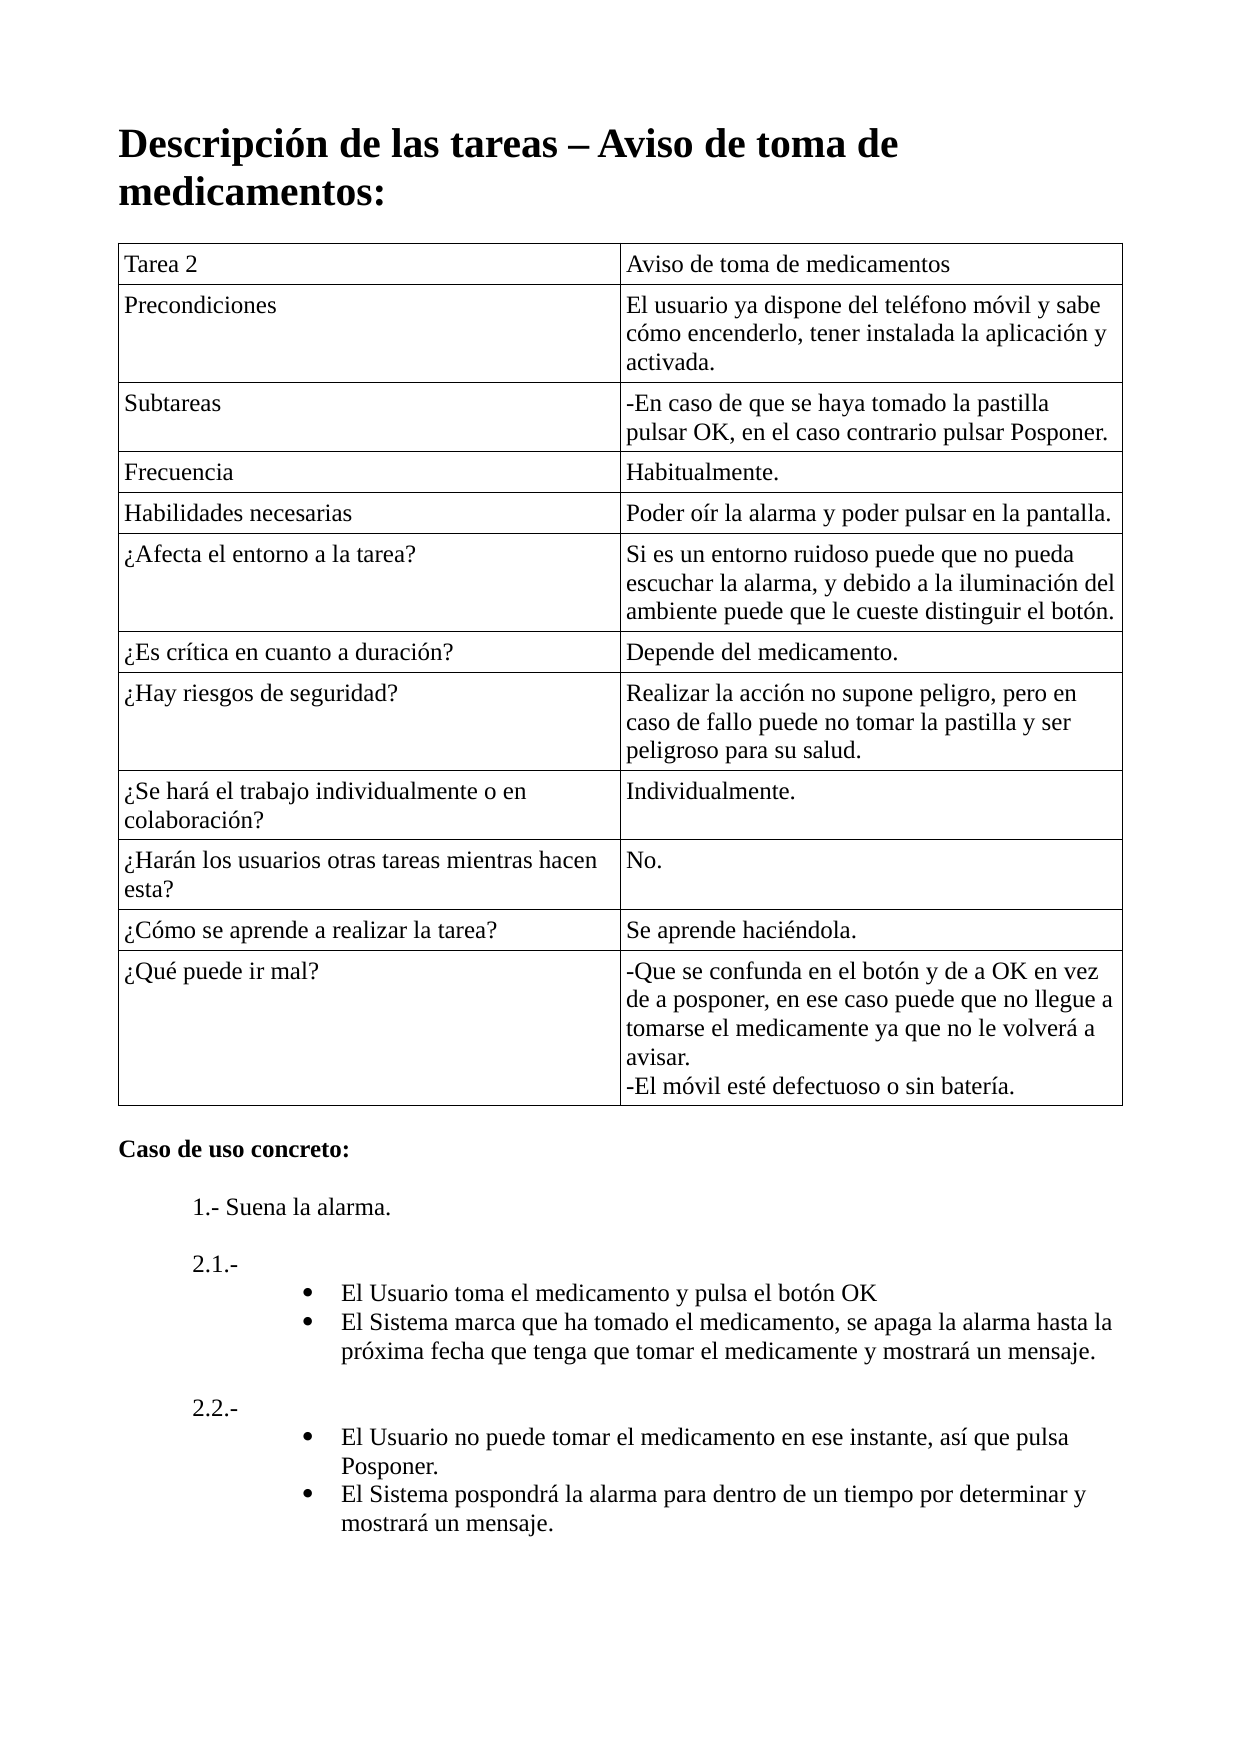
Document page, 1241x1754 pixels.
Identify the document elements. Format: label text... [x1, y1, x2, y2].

list El Sistema pospondrá la alarma para dentro de un tiempo por determinar y mostrará un mensaje. [303, 1479, 1122, 1537]
text 2.2.- [118, 1393, 1122, 1422]
table_cell Subtareas [119, 383, 620, 451]
text 1.- Suena la alarma. [118, 1192, 1122, 1221]
table_cell Realizar la acción no supone peligro, pero en caso de fallo puede no tomar la pastilla y ser peligroso para su salud. [621, 673, 1122, 770]
table_header Aviso de toma de medicamentos [621, 244, 1122, 283]
table_cell ¿Afecta el entorno a la tarea? [119, 534, 620, 631]
table_header Tarea 2 [119, 244, 620, 283]
table_cell Habilidades necesarias [119, 493, 620, 533]
table_cell ¿Se hará el trabajo individualmente o en colaboración? [119, 771, 620, 839]
table_cell ¿Cómo se aprende a realizar la tarea? [119, 910, 620, 949]
table_cell Precondiciones [119, 285, 620, 382]
table_cell Individualmente. [621, 771, 1122, 839]
list El Usuario no puede tomar el medicamento en ese instante, así que pulsa Posponer. [303, 1422, 1122, 1479]
table_cell Depende del medicamento. [621, 632, 1122, 672]
table_cell -En caso de que se haya tomado la pastilla pulsar OK, en el caso contrario pulsar Posponer. [621, 383, 1122, 451]
table_cell El usuario ya dispone del teléfono móvil y sabe cómo encenderlo, tener instalada la aplicación y activada. [621, 285, 1122, 382]
table_cell ¿Harán los usuarios otras tareas mientras hacen esta? [119, 840, 620, 909]
table_cell Frecuencia [119, 452, 620, 492]
text 2.1.- [118, 1249, 1122, 1278]
text Descripción de las tareas – Aviso de toma de medicamentos: [118, 118, 1122, 214]
table_cell -Que se confunda en el botón y de a OK en vez de a posponer, en ese caso puede que no llegue a tomarse el medicamente ya que no le volverá a avisar. -El móvil esté defectuoso o sin batería. [621, 951, 1122, 1105]
table_cell Poder oír la alarma y poder pulsar en la pantalla. [621, 493, 1122, 533]
table_cell ¿Es crítica en cuanto a duración? [119, 632, 620, 672]
list El Usuario toma el medicamento y pulsa el botón OK [303, 1278, 1122, 1307]
table_cell Habitualmente. [621, 452, 1122, 492]
table_cell ¿Hay riesgos de seguridad? [119, 673, 620, 770]
text Caso de uso concreto: [118, 1134, 1122, 1163]
table_cell ¿Qué puede ir mal? [119, 951, 620, 1105]
table_cell Si es un entorno ruidoso puede que no pueda escuchar la alarma, y debido a la iluminación del ambiente puede que le cueste distinguir el botón. [621, 534, 1122, 631]
list El Sistema marca que ha tomado el medicamento, se apaga la alarma hasta la próxima fecha que tenga que tomar el medicamente y mostrará un mensaje. [303, 1307, 1122, 1364]
table_cell Se aprende haciéndola. [621, 910, 1122, 949]
table_cell No. [621, 840, 1122, 909]
